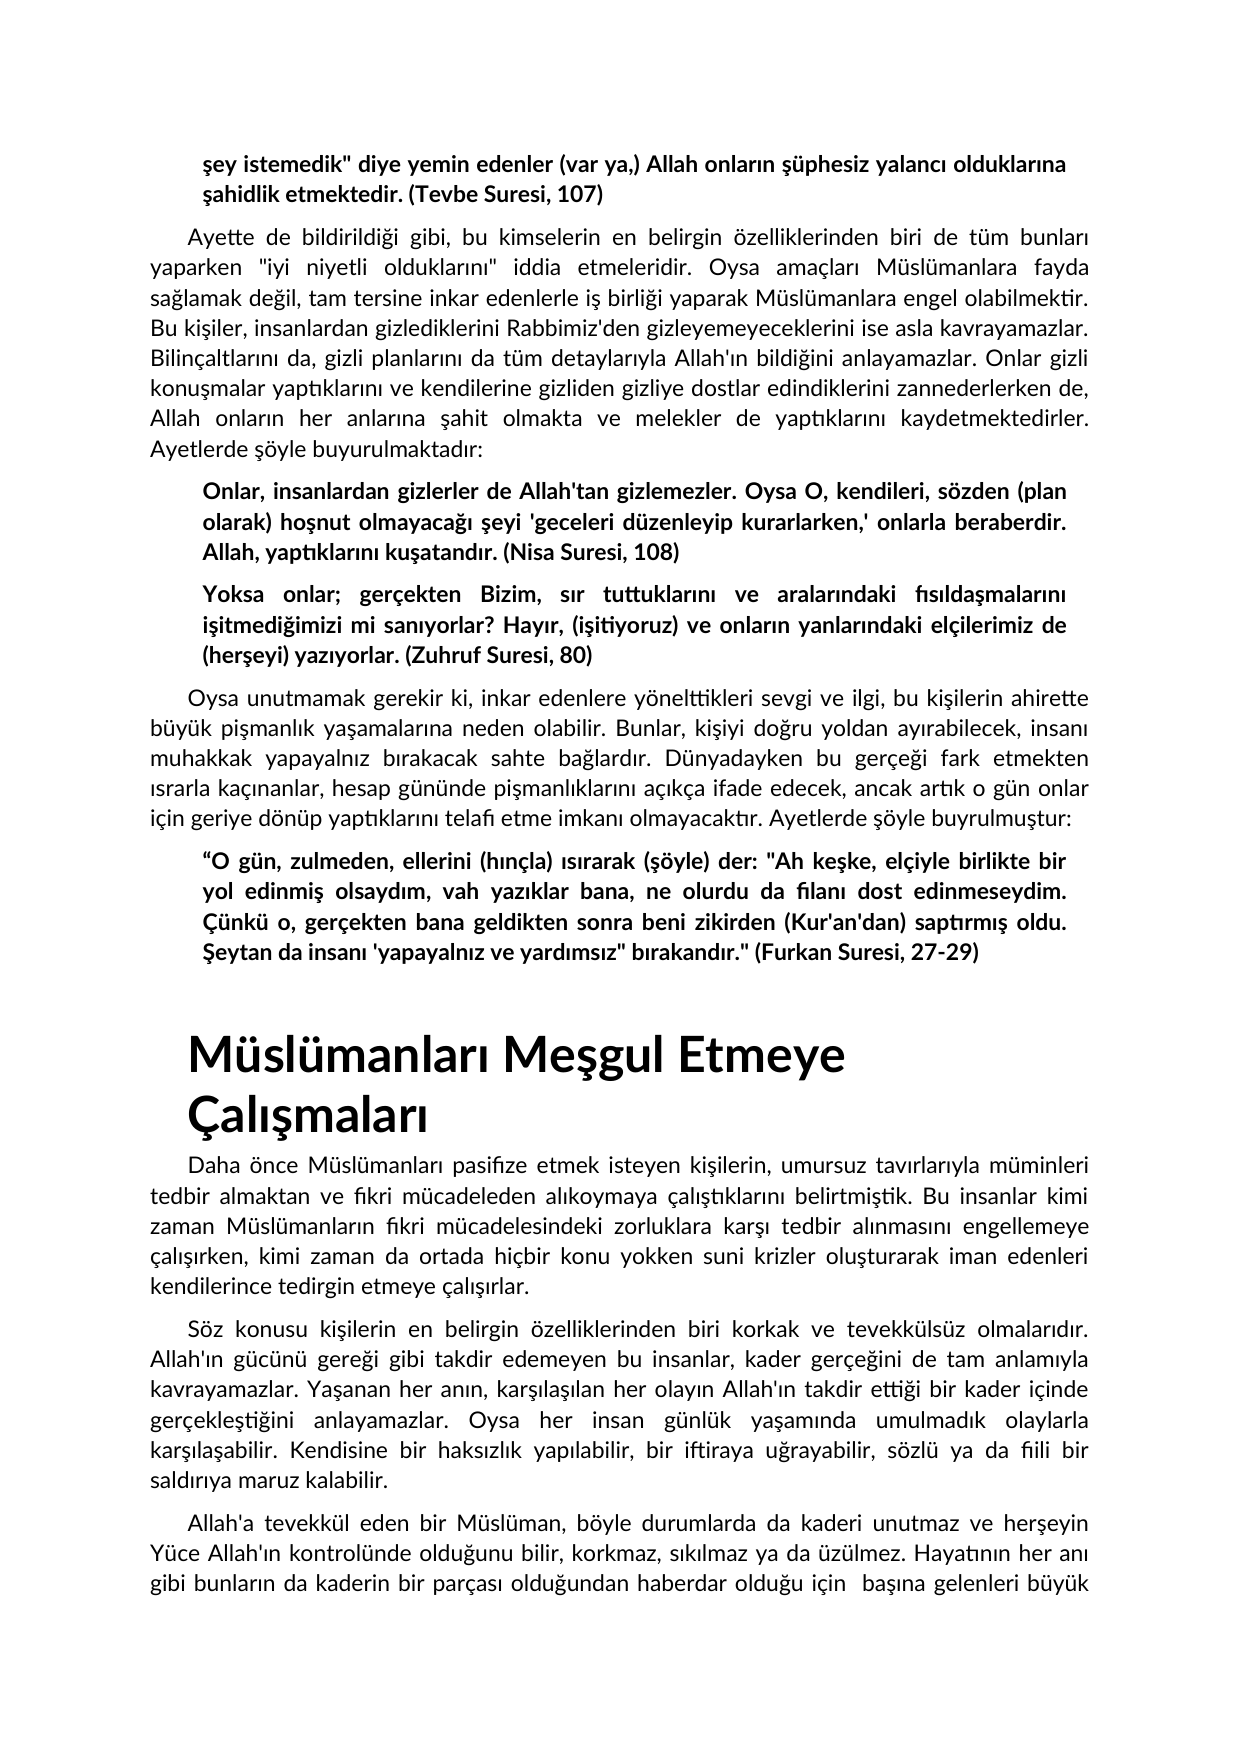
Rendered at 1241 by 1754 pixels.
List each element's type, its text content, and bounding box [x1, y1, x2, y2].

text şey istemedik" diye yemin edenler (var ya,) Allah onların şüphesiz yalancı olduklarına şahidlik etmektedir. (Tevbe Suresi, 107) [202, 150, 1068, 208]
text Allah'a tevekkül eden bir Müslüman, böyle durumlarda da kaderi unutmaz ve herşeyin Yüce Allah'ın kontrolünde olduğunu bilir, korkmaz, sıkılmaz ya da üzülmez. Hayatının her anı gibi bunların da kaderin bir parçası olduğundan haberdar olduğu için başına gelenleri büyük [150, 1508, 1090, 1596]
text Yoksa onlar; gerçekten Bizim, sır tuttuklarını ve aralarındaki fısıldaşmalarını işitmediğimizi mi sanıyorlar? Hayır, (işitiyoruz) ve onların yanlarındaki elçilerimiz de (herşeyi) yazıyorlar. (Zuhruf Suresi, 80) [202, 580, 1068, 668]
text “O gün, zulmeden, ellerini (hınçla) ısırarak (şöyle) der: "Ah keşke, elçiyle birlikte bir yol edinmiş olsaydım, vah yazıklar bana, ne olurdu da filanı dost edinmeseydim. Çünkü o, gerçekten bana geldikten sonra beni zikirden (Kur'an'dan) saptırmış oldu. Şeytan da insanı 'yapayalnız ve yardımsız" bırakandır." (Furkan Suresi, 27-29) [202, 847, 1068, 965]
subtitle Müslümanları Meşgul Etmeye Çalışmaları [187, 1023, 1090, 1143]
text Onlar, insanlardan gizlerler de Allah'tan gizlemezler. Oysa O, kendileri, sözden (plan olarak) hoşnut olmayacağı şeyi 'geceleri düzenleyip kurarlarken,' onlarla beraberdir. Allah, yaptıklarını kuşatandır. (Nisa Suresi, 108) [202, 477, 1068, 565]
text Söz konusu kişilerin en belirgin özelliklerinden biri korkak ve tevekkülsüz olmalarıdır. Allah'ın gücünü gereği gibi takdir edemeyen bu insanlar, kader gerçeğini de tam anlamıyla kavrayamazlar. Yaşanan her anın, karşılaşılan her olayın Allah'ın takdir ettiği bir kader içinde gerçekleştiğini anlayamazlar. Oysa her insan günlük yaşamında umulmadık olaylarla karşılaşabilir. Kendisine bir haksızlık yapılabilir, bir iftiraya uğrayabilir, sözlü ya da fiili bir saldırıya maruz kalabilir. [150, 1315, 1090, 1493]
text Oysa unutmamak gerekir ki, inkar edenlere yönelttikleri sevgi ve ilgi, bu kişilerin ahirette büyük pişmanlık yaşamalarına neden olabilir. Bunlar, kişiyi doğru yoldan ayırabilecek, insanı muhakkak yapayalnız bırakacak sahte bağlardır. Dünyadayken bu gerçeği fark etmekten ısrarla kaçınanlar, hesap gününde pişmanlıklarını açıkça ifade edecek, ancak artık o gün onlar için geriye dönüp yaptıklarını telafi etme imkanı olmayacaktır. Ayetlerde şöyle buyrulmuştur: [150, 683, 1090, 832]
text Ayette de bildirildiği gibi, bu kimselerin en belirgin özelliklerinden biri de tüm bunları yaparken "iyi niyetli olduklarını" iddia etmeleridir. Oysa amaçları Müslümanlara fayda sağlamak değil, tam tersine inkar edenlerle iş birliği yaparak Müslümanlara engel olabilmektir. Bu kişiler, insanlardan gizlediklerini Rabbimiz'den gizleyemeyeceklerini ise asla kavrayamazlar. Bilinçaltlarını da, gizli planlarını da tüm detaylarıyla Allah'ın bildiğini anlayamazlar. Onlar gizli konuşmalar yaptıklarını ve kendilerine gizliden gizliye dostlar edindiklerini zannederlerken de, Allah onların her anlarına şahit olmakta ve melekler de yaptıklarını kaydetmektedirler. Ayetlerde şöyle buyurulmaktadır: [150, 223, 1090, 462]
text Daha önce Müslümanları pasifize etmek isteyen kişilerin, umursuz tavırlarıyla müminleri tedbir almaktan ve fikri mücadeleden alıkoymaya çalıştıklarını belirtmiştik. Bu insanlar kimi zaman Müslümanların fikri mücadelesindeki zorluklara karşı tedbir alınmasını engellemeye çalışırken, kimi zaman da ortada hiçbir konu yokken suni krizler oluşturarak iman edenleri kendilerince tedirgin etmeye çalışırlar. [150, 1151, 1090, 1299]
